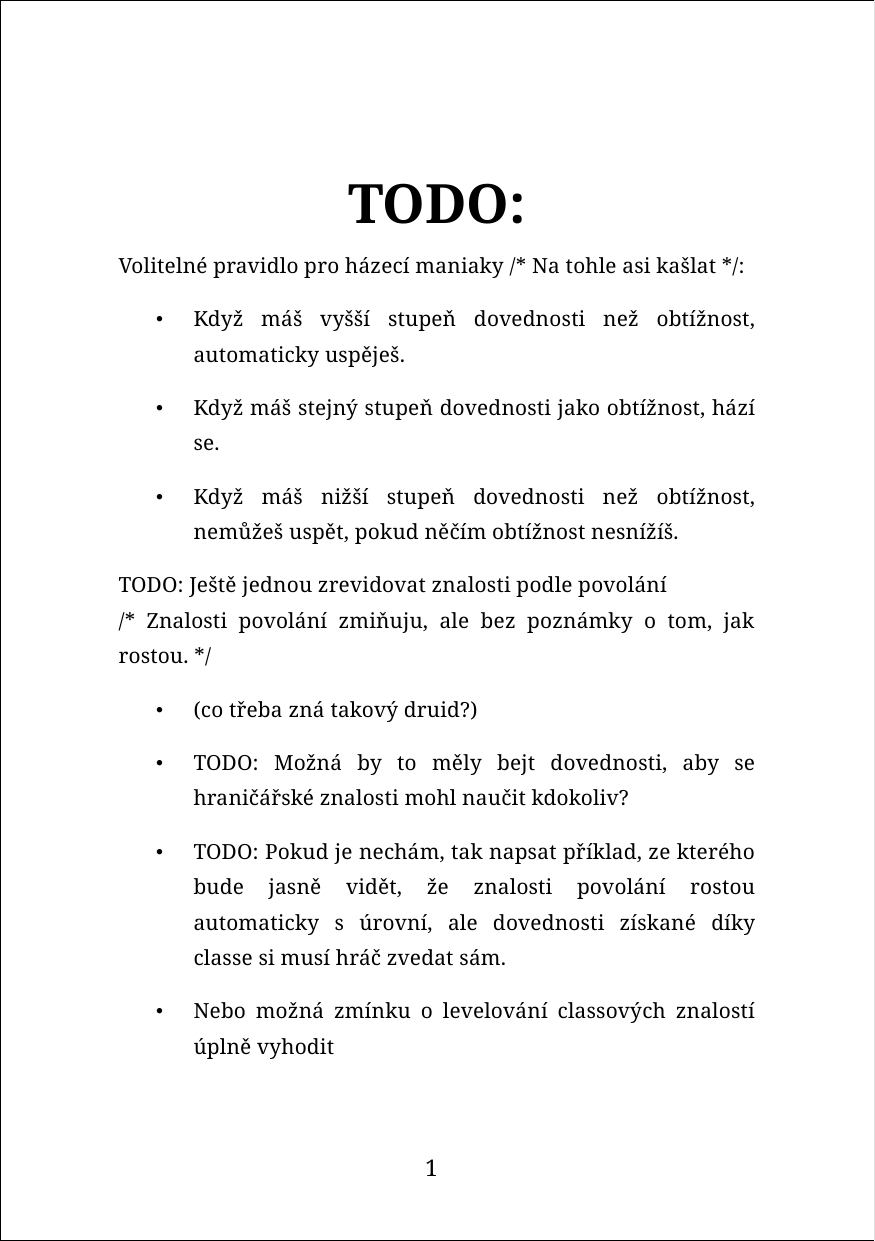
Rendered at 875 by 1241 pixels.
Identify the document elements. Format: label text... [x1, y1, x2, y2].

list Když máš nižší stupeň dovednosti než obtížnost, nemůžeš uspět, pokud něčím obtížnost nesnížíš. [156, 482, 756, 546]
list Když máš stejný stupeň dovednosti jako obtížnost, hází se. [156, 393, 756, 457]
text Volitelné pravidlo pro házecí maniaky /* Na tohle asi kašlat */: [118, 251, 756, 279]
list (co třeba zná takový druid?) [156, 695, 756, 723]
subtitle TODO: [118, 166, 756, 239]
list Nebo možná zmínku o levelování classových znalostí úplně vyhodit [156, 997, 756, 1061]
list Když máš vyšší stupeň dovednosti než obtížnost, automaticky uspěješ. [156, 304, 756, 368]
list TODO: Možná by to měly bejt dovednosti, aby se hraničářské znalosti mohl naučit kdokoliv? [156, 748, 756, 812]
list TODO: Pokud je nechám, tak napsat příklad, ze kterého bude jasně vidět, že znalosti povolání rostou automaticky s úrovní, ale dovednosti získané díky classe si musí hráč zvedat sám. [156, 837, 756, 972]
text TODO: Ještě jednou zrevidovat znalosti podle povolání /* Znalosti povolání zmiňuju, ale bez poznámky o tom, jak rostou. */ [118, 571, 756, 670]
